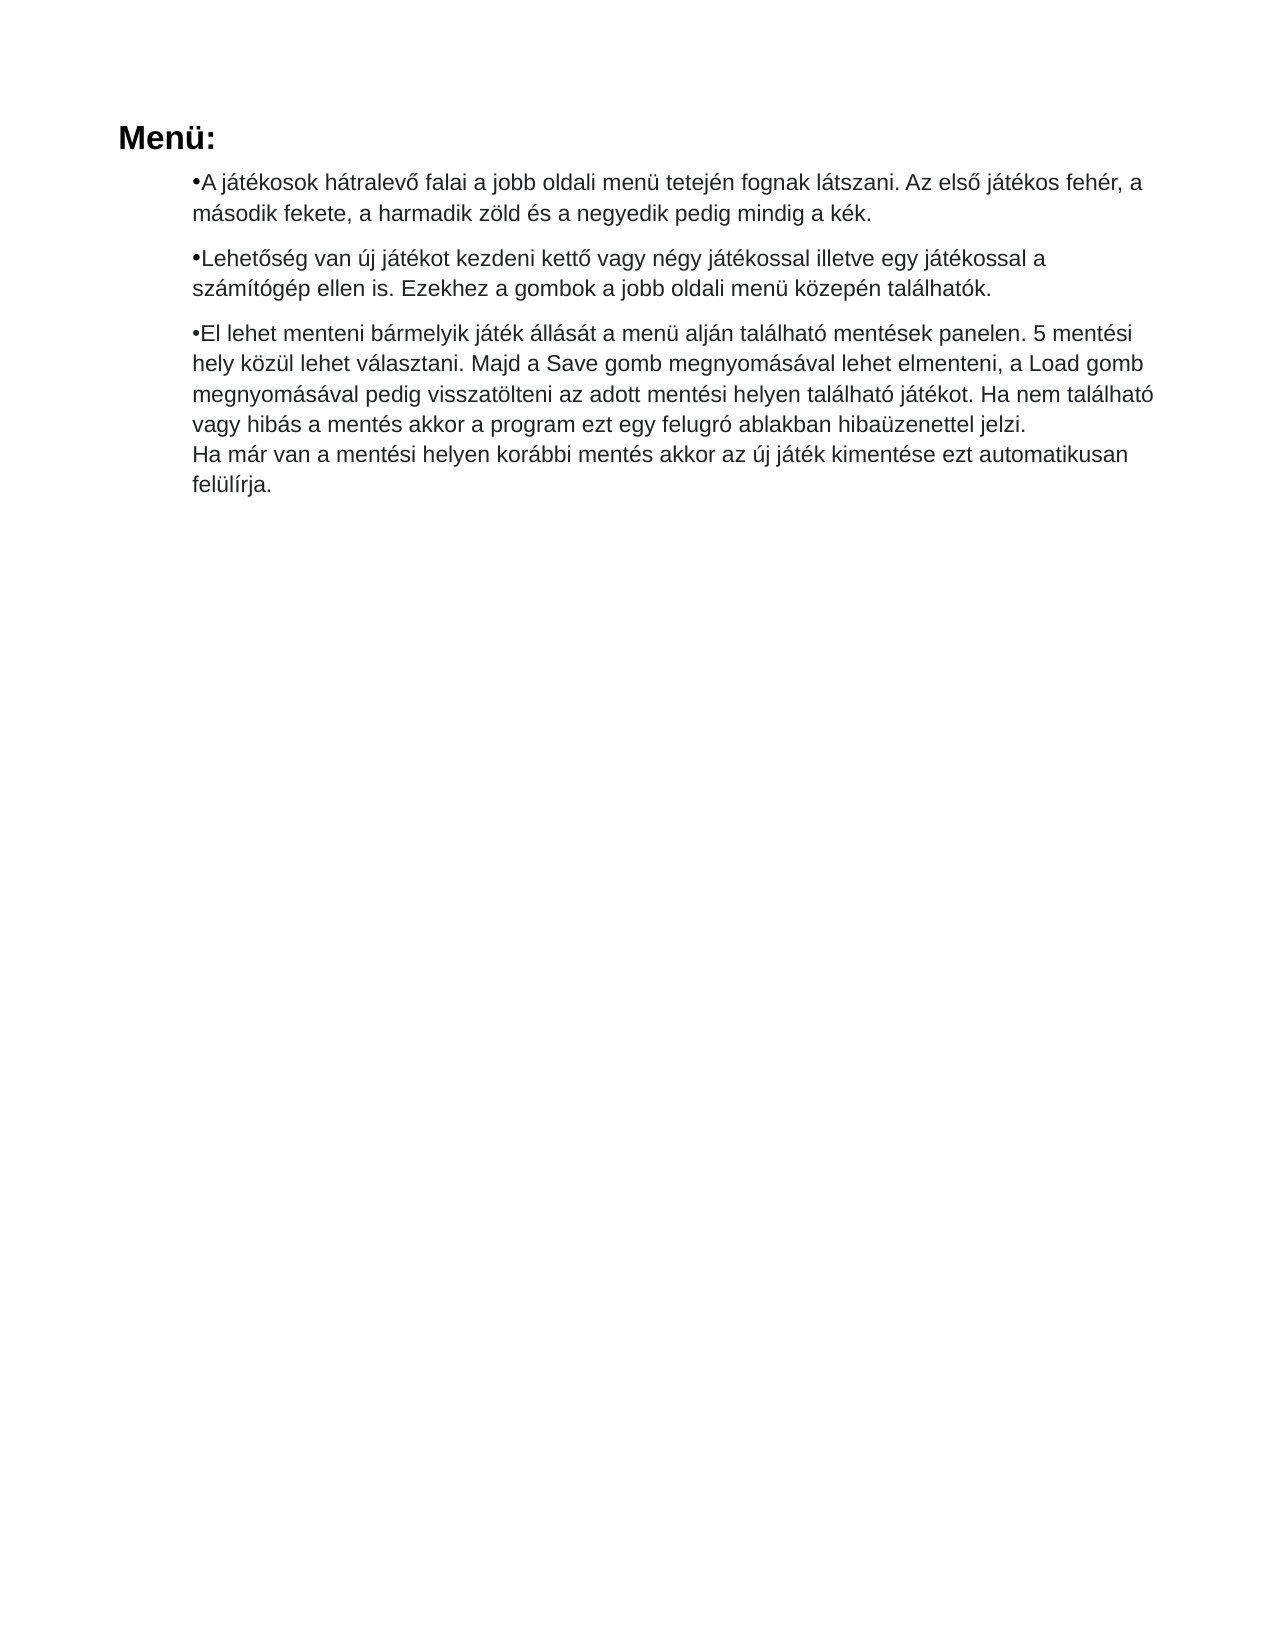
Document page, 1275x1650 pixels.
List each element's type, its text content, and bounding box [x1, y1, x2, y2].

list A játékosok hátralevő falai a jobb oldali menü tetején fognak látszani. Az első játékos fehér, a második fekete, a harmadik zöld és a negyedik pedig mindig a kék. [118, 169, 1157, 226]
subtitle Menü: [118, 118, 1157, 157]
list Lehetőség van új játékot kezdeni kettő vagy négy játékossal illetve egy játékossal a számítógép ellen is. Ezekhez a gombok a jobb oldali menü közepén találhatók. [118, 244, 1157, 302]
list El lehet menteni bármelyik játék állását a menü alján található mentések panelen. 5 mentési hely közül lehet választani. Majd a Save gomb megnyomásával lehet elmenteni, a Load gomb megnyomásával pedig visszatölteni az adott mentési helyen található játékot. Ha nem található vagy hibás a mentés akkor a program ezt egy felugró ablakban hibaüzenettel jelzi. Ha már van a mentési helyen korábbi mentés akkor az új játék kimentése ezt automatikusan felülírja. [118, 320, 1157, 497]
